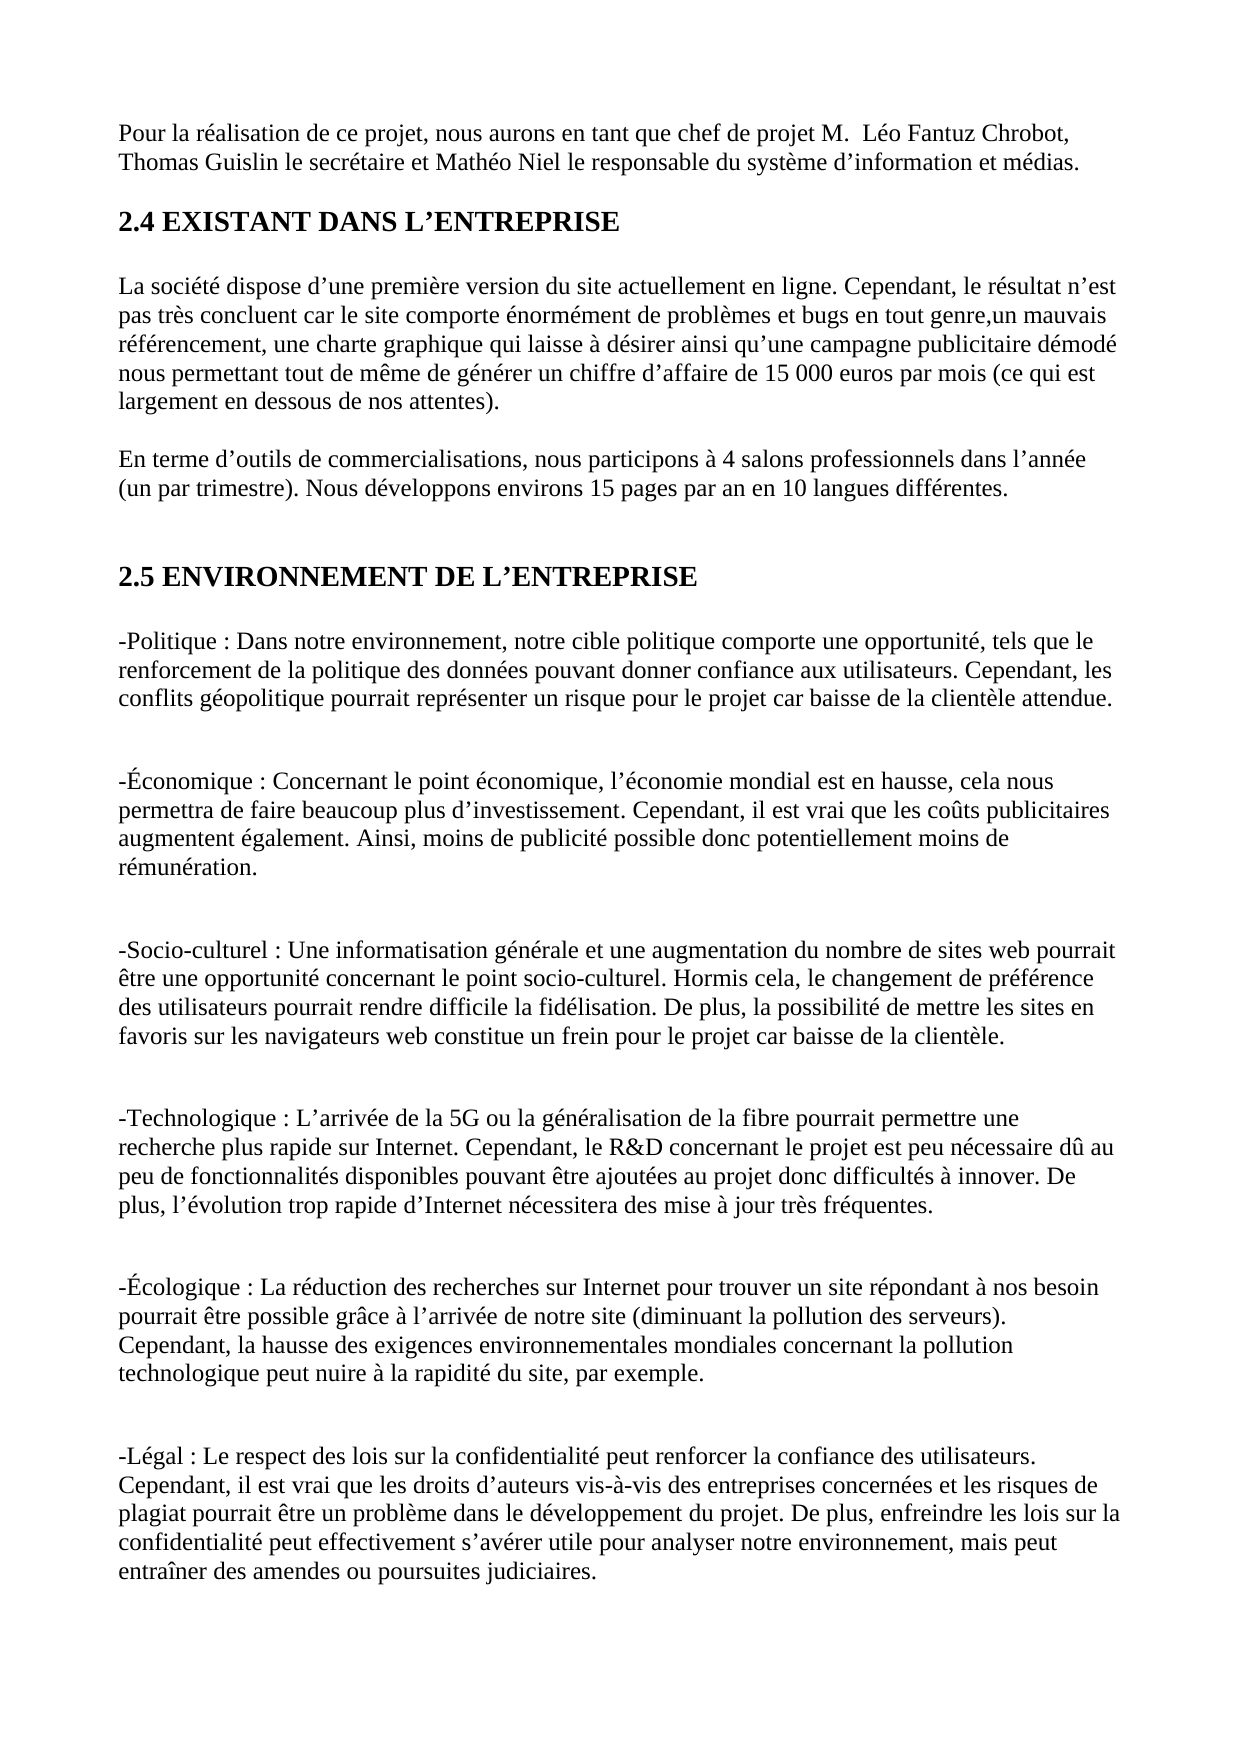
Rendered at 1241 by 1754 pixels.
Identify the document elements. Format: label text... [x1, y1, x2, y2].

text -Politique : Dans notre environnement, notre cible politique comporte une opportunité, tels que le renforcement de la politique des données pouvant donner confiance aux utilisateurs. Cependant, les conflits géopolitique pourrait représenter un risque pour le projet car baisse de la clientèle attendue. [118, 626, 1122, 712]
text -Technologique : L’arrivée de la 5G ou la généralisation de la fibre pourrait permettre une recherche plus rapide sur Internet. Cependant, le R&D concernant le projet est peu nécessaire dû au peu de fonctionnalités disponibles pouvant être ajoutées au projet donc difficultés à innover. De plus, l’évolution trop rapide d’Internet nécessitera des mise à jour très fréquentes. [118, 1103, 1122, 1218]
text La société dispose d’une première version du site actuellement en ligne. Cependant, le résultat n’est pas très concluent car le site comporte énormément de problèmes et bugs en tout genre,un mauvais référencement, une charte graphique qui laisse à désirer ainsi qu’une campagne publicitaire démodé nous permettant tout de même de générer un chiffre d’affaire de 15 000 euros par mois (ce qui est largement en dessous de nos attentes). [118, 271, 1122, 415]
text 2.5 ENVIRONNEMENT DE L’ENTREPRISE [118, 559, 1122, 592]
text En terme d’outils de commercialisations, nous participons à 4 salons professionnels dans l’année (un par trimestre). Nous développons environs 15 pages par an en 10 langues différentes. [118, 444, 1122, 501]
text -Écologique : La réduction des recherches sur Internet pour trouver un site répondant à nos besoin pourrait être possible grâce à l’arrivée de notre site (diminuant la pollution des serveurs). Cependant, la hausse des exigences environnementales mondiales concernant la pollution technologique peut nuire à la rapidité du site, par exemple. [118, 1272, 1122, 1387]
text Pour la réalisation de ce projet, nous aurons en tant que chef de projet M. Léo Fantuz Chrobot, Thomas Guislin le secrétaire et Mathéo Niel le responsable du système d’information et médias. [118, 118, 1122, 176]
text -Économique : Concernant le point économique, l’économie mondial est en hausse, cela nous permettra de faire beaucoup plus d’investissement. Cependant, il est vrai que les coûts publicitaires augmentent également. Ainsi, moins de publicité possible donc potentiellement moins de rémunération. [118, 766, 1122, 881]
text -Légal : Le respect des lois sur la confidentialité peut renforcer la confiance des utilisateurs. Cependant, il est vrai que les droits d’auteurs vis-à-vis des entreprises concernées et les risques de plagiat pourrait être un problème dans le développement du projet. De plus, enfreindre les lois sur la confidentialité peut effectivement s’avérer utile pour analyser notre environnement, mais peut entraîner des amendes ou poursuites judiciaires. [118, 1441, 1122, 1585]
text 2.4 EXISTANT DANS L’ENTREPRISE [118, 204, 1122, 238]
text -Socio-culturel : Une informatisation générale et une augmentation du nombre de sites web pourrait être une opportunité concernant le point socio-culturel. Hormis cela, le changement de préférence des utilisateurs pourrait rendre difficile la fidélisation. De plus, la possibilité de mettre les sites en favoris sur les navigateurs web constitue un frein pour le projet car baisse de la clientèle. [118, 935, 1122, 1050]
